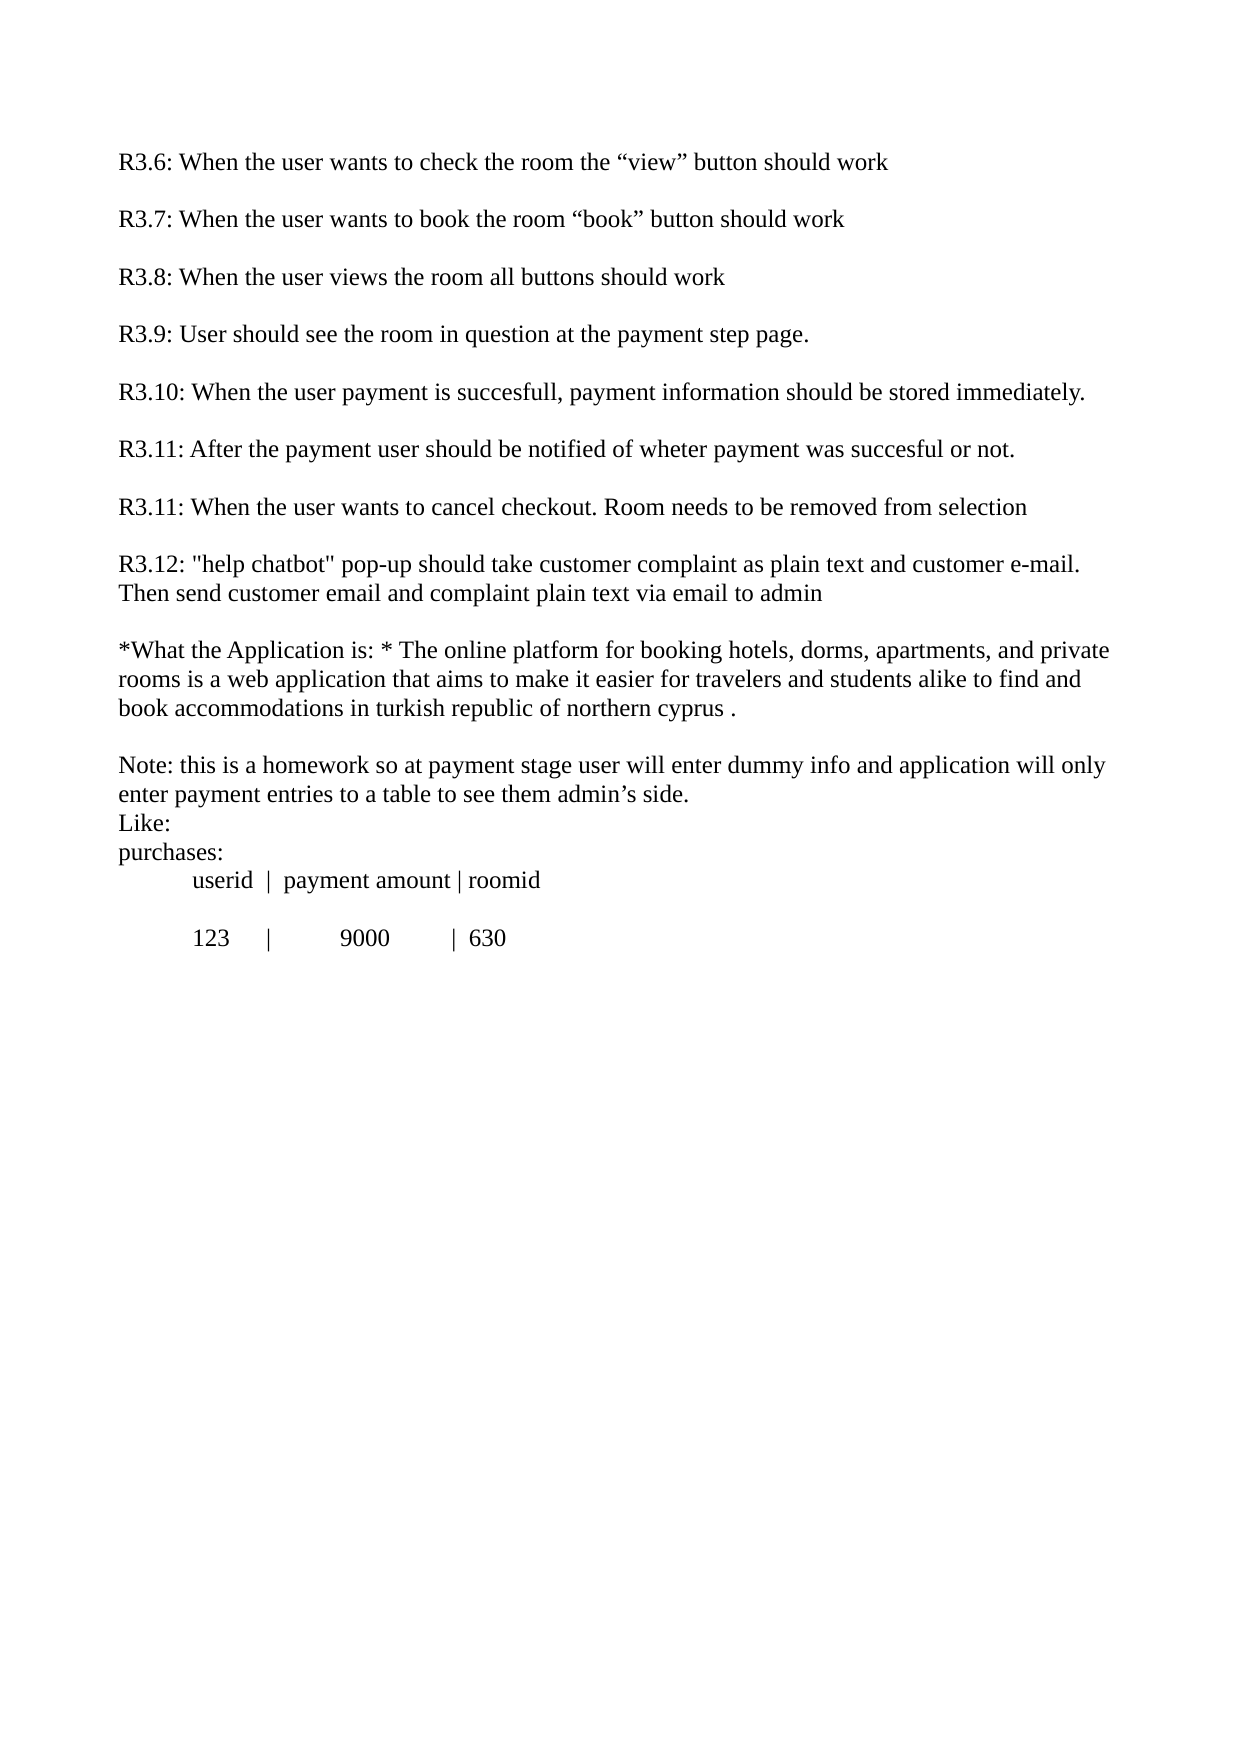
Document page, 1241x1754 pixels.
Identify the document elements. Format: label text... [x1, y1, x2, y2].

text Note: this is a homework so at payment stage user will enter dummy info and application will only enter payment entries to a table to see them admin’s side. [118, 751, 1122, 808]
text R3.11: After the payment user should be notified of wheter payment was succesful or not. [118, 434, 1122, 463]
text userid | payment amount | roomid [118, 866, 1122, 894]
text R3.8: When the user views the room all buttons should work [118, 262, 1122, 291]
text Like: [118, 808, 1122, 837]
text R3.11: When the user wants to cancel checkout. Room needs to be removed from selection [118, 492, 1122, 521]
text R3.10: When the user payment is succesfull, payment information should be stored immediately. [118, 377, 1122, 406]
text R3.12: "help chatbot" pop-up should take customer complaint as plain text and customer e-mail. Then send customer email and complaint plain text via email to admin [118, 549, 1122, 607]
text *What the Application is: * The online platform for booking hotels, dorms, apartments, and private rooms is a web application that aims to make it easier for travelers and students alike to find and book accommodations in turkish republic of northern cyprus . [118, 636, 1122, 722]
text R3.7: When the user wants to book the room “book” button should work [118, 204, 1122, 233]
text purchases: [118, 837, 1122, 866]
text R3.6: When the user wants to check the room the “view” button should work [118, 147, 1122, 176]
text R3.9: User should see the room in question at the payment step page. [118, 319, 1122, 348]
text 123 | 9000 | 630 [118, 923, 1122, 952]
